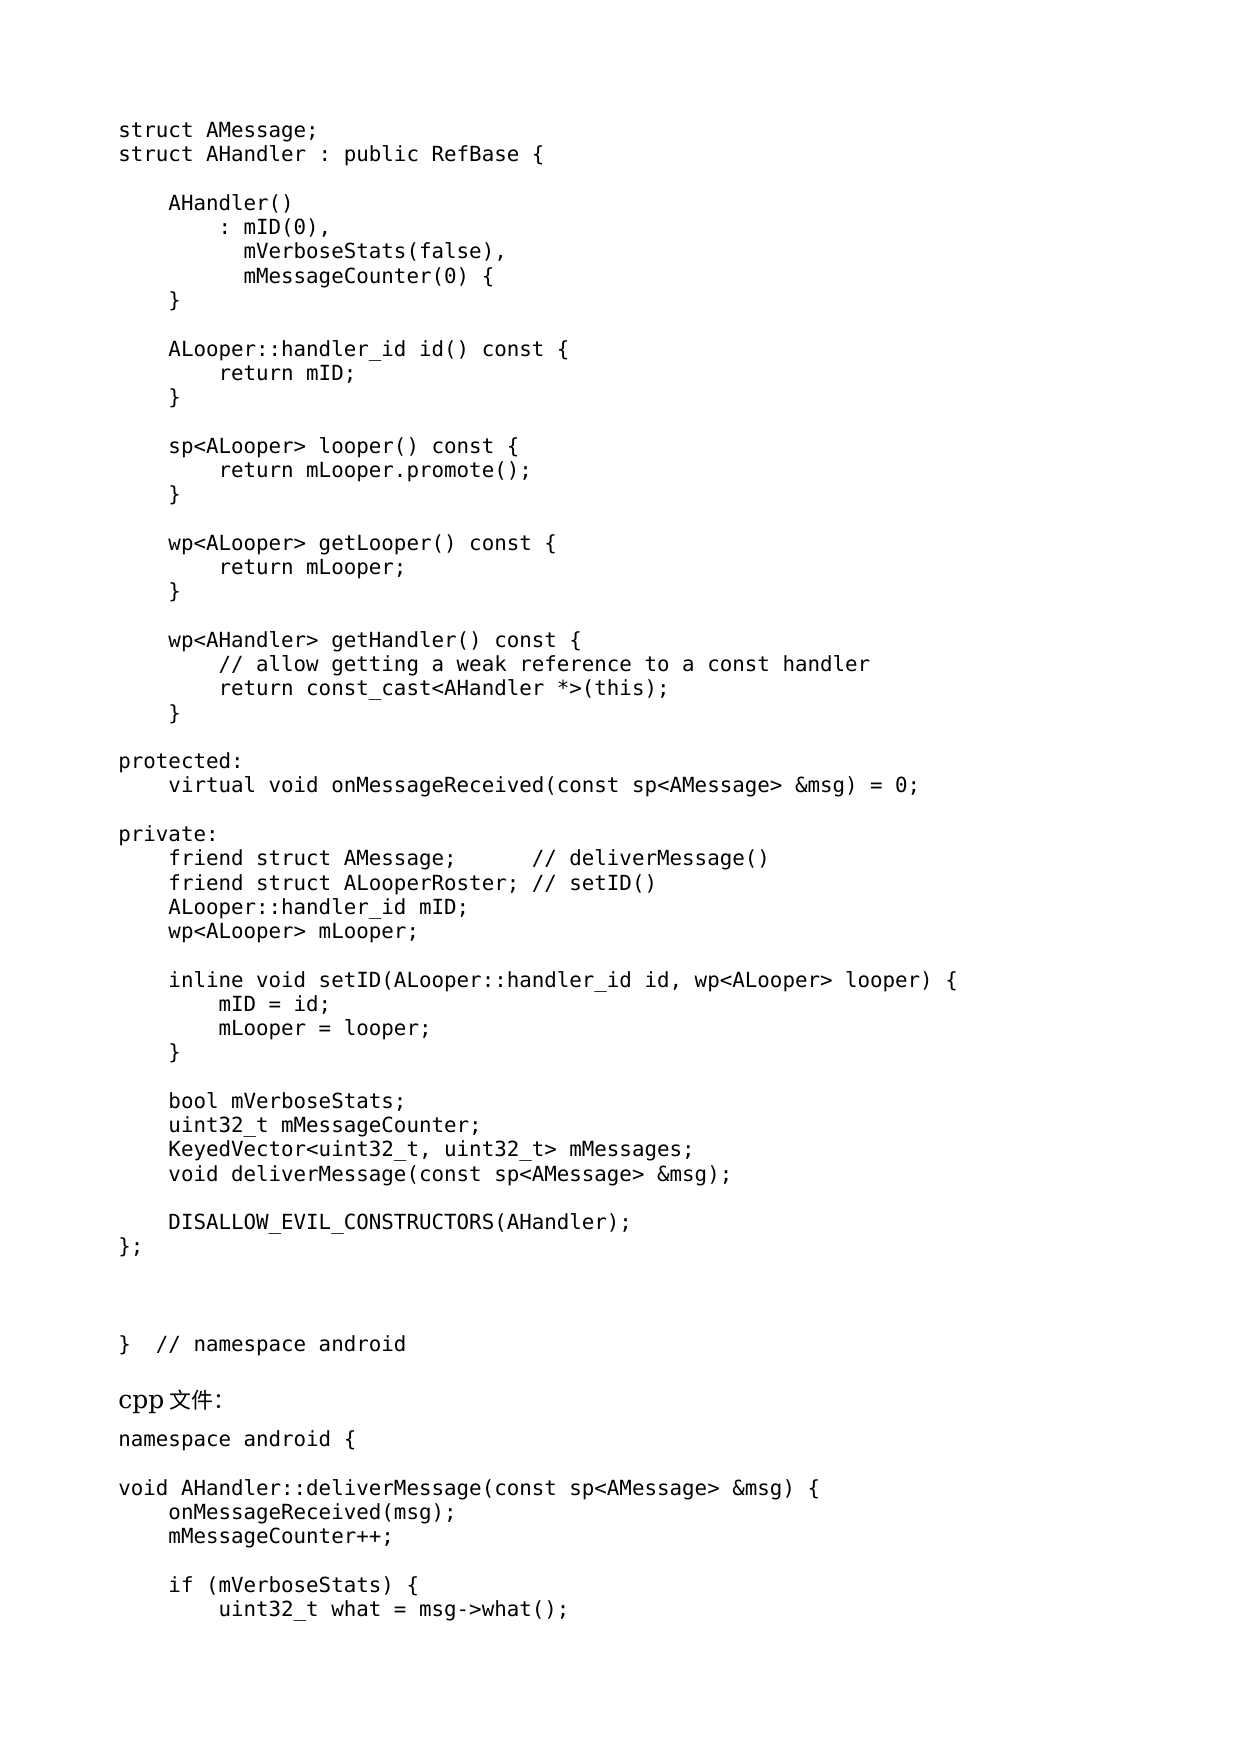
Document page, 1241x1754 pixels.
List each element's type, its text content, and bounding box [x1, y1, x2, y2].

text // allow getting a weak reference to a const handler [118, 652, 1122, 676]
text struct AMessage; [118, 118, 1122, 142]
text return mLooper.promote(); [118, 458, 1122, 482]
text friend struct AMessage; // deliverMessage() [118, 846, 1122, 871]
text AHandler() [118, 191, 1122, 215]
text uint32_t mMessageCounter; [118, 1113, 1122, 1137]
text DISALLOW_EVIL_CONSTRUCTORS(AHandler); [118, 1210, 1122, 1234]
text return mID; [118, 361, 1122, 385]
text } // namespace android [118, 1332, 1122, 1356]
text return const_cast<AHandler *>(this); [118, 676, 1122, 701]
text protected: [118, 749, 1122, 773]
text mMessageCounter++; [118, 1524, 1122, 1548]
text uint32_t what = msg->what(); [118, 1597, 1122, 1621]
text mMessageCounter(0) { [118, 264, 1122, 288]
text virtual void onMessageReceived(const sp<AMessage> &msg) = 0; [118, 773, 1122, 798]
text }; [118, 1234, 1122, 1259]
text struct AHandler : public RefBase { [118, 142, 1122, 167]
text bool mVerboseStats; [118, 1089, 1122, 1113]
text mID = id; [118, 992, 1122, 1016]
text wp<ALooper> getLooper() const { [118, 531, 1122, 555]
text wp<ALooper> mLooper; [118, 919, 1122, 943]
text inline void setID(ALooper::handler_id id, wp<ALooper> looper) { [118, 968, 1122, 992]
text } [118, 385, 1122, 409]
text return mLooper; [118, 555, 1122, 579]
text friend struct ALooperRoster; // setID() [118, 871, 1122, 895]
text : mID(0), [118, 215, 1122, 239]
text void AHandler::deliverMessage(const sp<AMessage> &msg) { [118, 1476, 1122, 1500]
text void deliverMessage(const sp<AMessage> &msg); [118, 1162, 1122, 1186]
text onMessageReceived(msg); [118, 1500, 1122, 1524]
text KeyedVector<uint32_t, uint32_t> mMessages; [118, 1137, 1122, 1162]
text } [118, 1040, 1122, 1065]
text namespace android { [118, 1427, 1122, 1451]
text } [118, 482, 1122, 506]
text private: [118, 822, 1122, 846]
text } [118, 579, 1122, 603]
text ALooper::handler_id mID; [118, 895, 1122, 919]
text sp<ALooper> looper() const { [118, 434, 1122, 458]
text cpp文件： [118, 1385, 1122, 1414]
text mLooper = looper; [118, 1016, 1122, 1040]
text } [118, 701, 1122, 725]
text wp<AHandler> getHandler() const { [118, 628, 1122, 652]
text } [118, 288, 1122, 312]
text mVerboseStats(false), [118, 239, 1122, 264]
text ALooper::handler_id id() const { [118, 337, 1122, 361]
text if (mVerboseStats) { [118, 1573, 1122, 1597]
